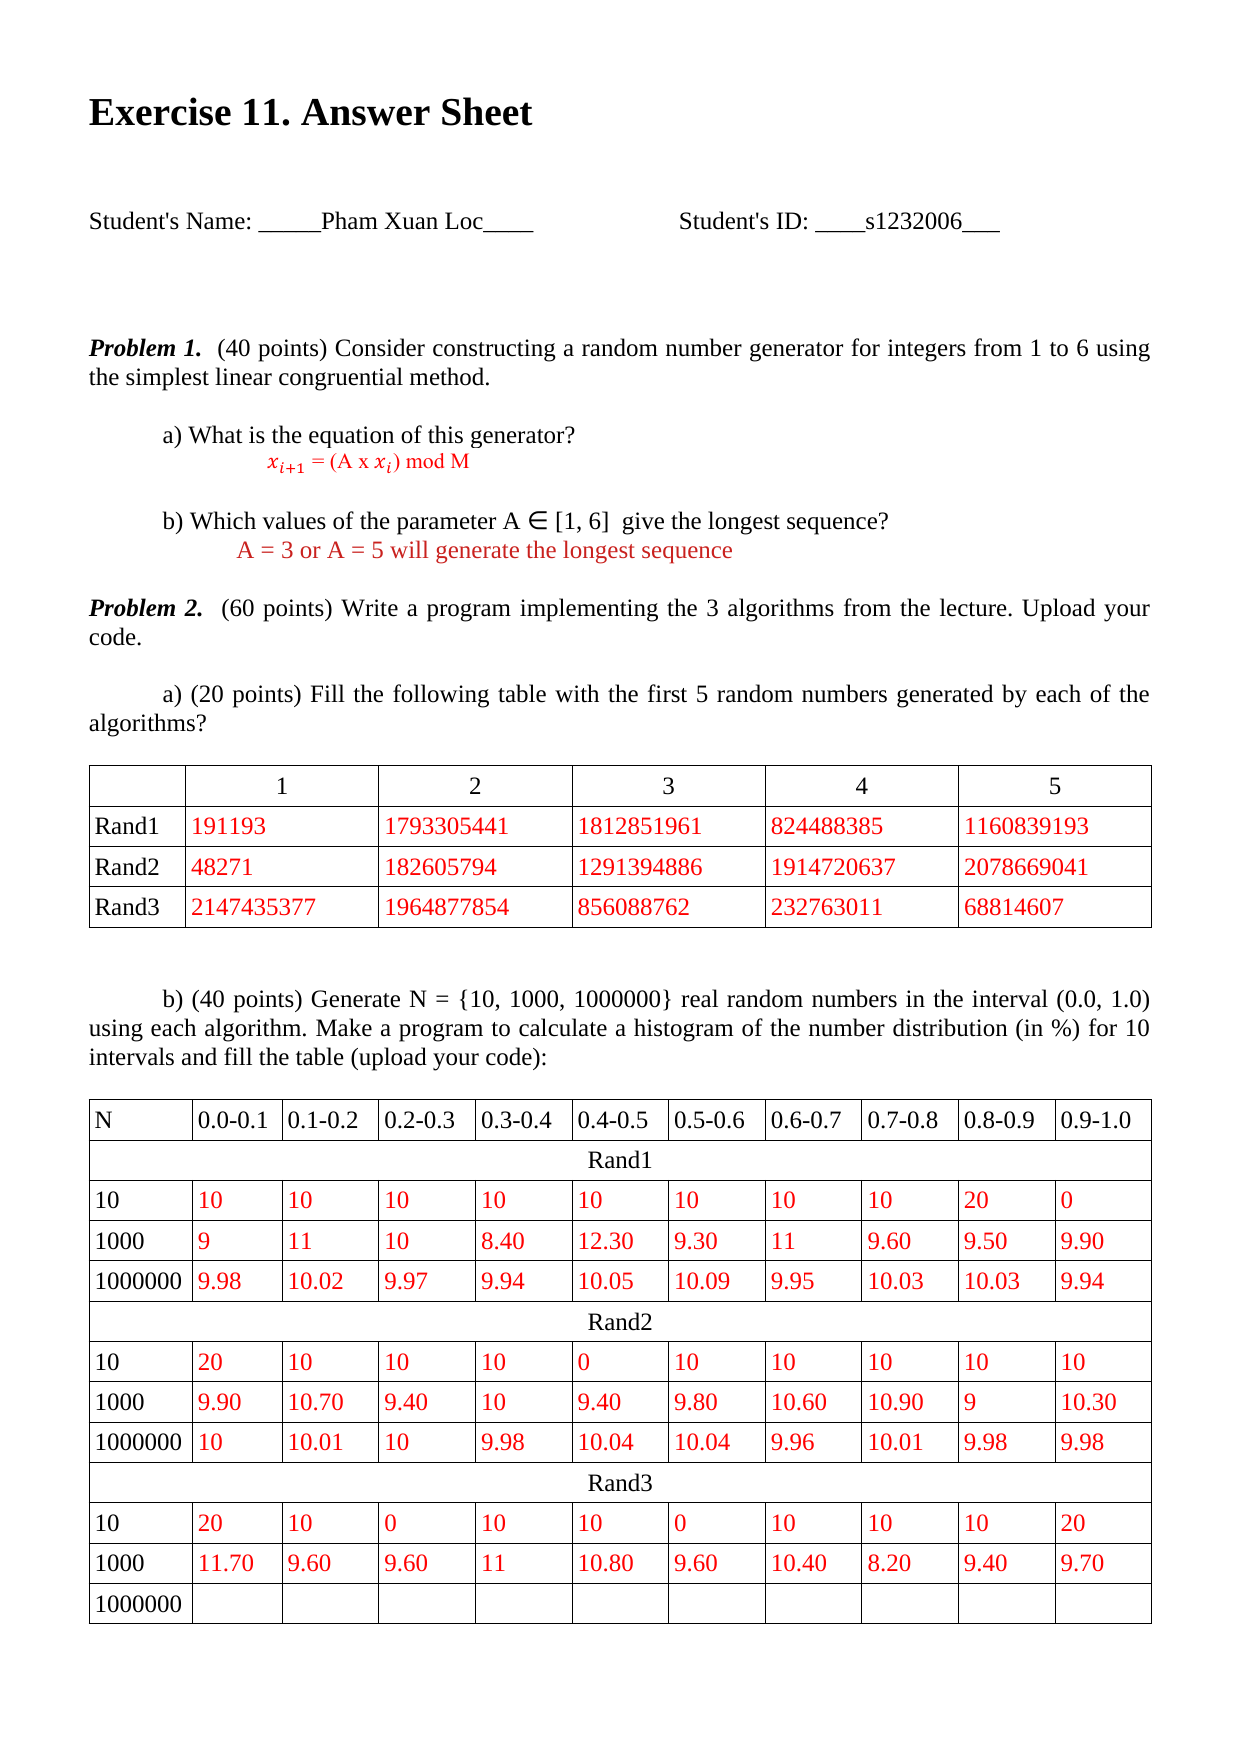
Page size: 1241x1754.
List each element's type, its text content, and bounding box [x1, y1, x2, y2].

table_cell [1056, 1584, 1151, 1623]
table_cell 9.60 [862, 1221, 958, 1260]
table_cell 10.04 [669, 1423, 765, 1462]
table_cell [476, 1584, 572, 1623]
table_cell Rand2 [90, 847, 185, 886]
table_cell 10 [283, 1503, 378, 1543]
table_cell [283, 1584, 378, 1623]
table_cell 10.80 [573, 1544, 668, 1583]
table_cell 20 [959, 1181, 1055, 1220]
table_cell 8.20 [862, 1544, 958, 1583]
table_header N [90, 1100, 192, 1139]
table_cell 20 [193, 1342, 282, 1381]
table_cell 1000 [90, 1382, 192, 1422]
table_cell 9.94 [476, 1261, 572, 1301]
table_cell 9.98 [476, 1423, 572, 1462]
text a) What is the equation of this generator? [89, 420, 1151, 448]
table_cell 10.01 [283, 1423, 378, 1462]
table_cell [862, 1584, 958, 1623]
table_cell 9.98 [1056, 1423, 1151, 1462]
table_cell 9.95 [766, 1261, 861, 1301]
table_cell 10 [959, 1503, 1055, 1543]
table_cell 10 [90, 1342, 192, 1381]
text Problem 1. (40 points) Consider constructing a random number generator for integers from 1 to 6 using the simplest linear congruential method. [89, 333, 1151, 391]
table_cell 10 [1056, 1342, 1151, 1381]
table_header 0.2-0.3 [379, 1100, 475, 1139]
table_cell 10 [476, 1181, 572, 1220]
table_cell 10 [283, 1342, 378, 1381]
table_cell [766, 1584, 861, 1623]
table_header 0.6-0.7 [766, 1100, 861, 1139]
table_cell [193, 1584, 282, 1623]
table_header 5 [959, 766, 1151, 806]
table_cell 10 [90, 1181, 192, 1220]
table_cell 9.98 [193, 1261, 282, 1301]
table_cell 48271 [186, 847, 378, 886]
table_cell 9.90 [1056, 1221, 1151, 1260]
table_cell 10 [669, 1181, 765, 1220]
table_cell 9.60 [283, 1544, 378, 1583]
table_cell 10 [959, 1342, 1055, 1381]
table_header 0.1-0.2 [283, 1100, 378, 1139]
table_cell 10.04 [573, 1423, 668, 1462]
table_cell 10 [862, 1342, 958, 1381]
table_cell Rand1 [90, 807, 185, 846]
text a) (20 points) Fill the following table with the first 5 random numbers generated by each of the algorithms? [89, 679, 1151, 737]
table_cell 10.05 [573, 1261, 668, 1301]
table_header 2 [379, 766, 572, 806]
table_cell 10 [379, 1342, 475, 1381]
table_cell 9.80 [669, 1382, 765, 1422]
table_cell 0 [379, 1503, 475, 1543]
table_cell 10.40 [766, 1544, 861, 1583]
table_cell 1000000 [90, 1584, 192, 1623]
table_cell 10 [862, 1503, 958, 1543]
table_cell 9.97 [379, 1261, 475, 1301]
table_header 0.8-0.9 [959, 1100, 1055, 1139]
table_cell 10 [862, 1181, 958, 1220]
table_cell Rand2 [90, 1302, 1151, 1341]
table_cell 10.01 [862, 1423, 958, 1462]
table_cell 0 [573, 1342, 668, 1381]
table_cell 10.02 [283, 1261, 378, 1301]
table_cell 20 [1056, 1503, 1151, 1543]
table_cell 1000000 [90, 1423, 192, 1462]
table_cell 1160839193 [959, 807, 1151, 846]
table_cell 182605794 [379, 847, 572, 886]
table_cell 10 [283, 1181, 378, 1220]
table_cell 1000 [90, 1544, 192, 1583]
table_cell 10 [476, 1342, 572, 1381]
table_cell 10.03 [959, 1261, 1055, 1301]
table_cell 12.30 [573, 1221, 668, 1260]
table_header 0.4-0.5 [573, 1100, 668, 1139]
table_cell 10 [379, 1181, 475, 1220]
table_cell 232763011 [766, 887, 958, 927]
text Exercise 11. Answer Sheet [89, 89, 1151, 134]
table_cell 10 [766, 1503, 861, 1543]
table_cell 9.60 [669, 1544, 765, 1583]
table_cell 1000000 [90, 1261, 192, 1301]
table_cell 9.98 [959, 1423, 1055, 1462]
table_cell 8.40 [476, 1221, 572, 1260]
text Problem 2. (60 points) Write a program implementing the 3 algorithms from the lecture. Upload your code. [89, 593, 1151, 650]
table_cell 10 [766, 1342, 861, 1381]
table_cell 2147435377 [186, 887, 378, 927]
table_cell 68814607 [959, 887, 1151, 927]
table_cell [669, 1584, 765, 1623]
table_header 0.5-0.6 [669, 1100, 765, 1139]
table_cell 10 [573, 1181, 668, 1220]
table_cell 2078669041 [959, 847, 1151, 886]
table_cell 10.30 [1056, 1382, 1151, 1422]
table_cell 9.40 [959, 1544, 1055, 1583]
table_cell 9.40 [379, 1382, 475, 1422]
table_cell 10 [90, 1503, 192, 1543]
text b) Which values of the parameter A ∈ [1, 6] give the longest sequence? [89, 506, 1151, 535]
table_cell 10 [476, 1503, 572, 1543]
table_cell 9.96 [766, 1423, 861, 1462]
table_cell Rand3 [90, 1463, 1151, 1502]
table_cell 11 [476, 1544, 572, 1583]
table_cell [379, 1584, 475, 1623]
table_cell 11.70 [193, 1544, 282, 1583]
table_cell 9.90 [193, 1382, 282, 1422]
table_header 0.7-0.8 [862, 1100, 958, 1139]
table_cell 10 [476, 1382, 572, 1422]
table_cell 1964877854 [379, 887, 572, 927]
table_cell 10 [379, 1423, 475, 1462]
table_cell 10 [766, 1181, 861, 1220]
text A = 3 or A = 5 will generate the longest sequence [89, 535, 1151, 564]
table_cell 9.30 [669, 1221, 765, 1260]
table_cell 10.70 [283, 1382, 378, 1422]
table_header 1 [186, 766, 378, 806]
table_cell 10 [193, 1181, 282, 1220]
table_header [90, 766, 185, 806]
table_cell 1000 [90, 1221, 192, 1260]
table_header 3 [573, 766, 765, 806]
table_cell 1914720637 [766, 847, 958, 886]
table_cell 9.50 [959, 1221, 1055, 1260]
table_cell 10.90 [862, 1382, 958, 1422]
text b) (40 points) Generate N = {10, 1000, 1000000} real random numbers in the interval (0.0, 1.0) using each algorithm. Make a program to calculate a histogram of the number distribution (in %) for 10 intervals and fill the table (upload your code): [89, 984, 1151, 1070]
table_header 0.3-0.4 [476, 1100, 572, 1139]
table_cell 9 [193, 1221, 282, 1260]
table_cell [959, 1584, 1055, 1623]
table_cell 10 [379, 1221, 475, 1260]
table_cell 191193 [186, 807, 378, 846]
table_cell [573, 1584, 668, 1623]
table_header 0.9-1.0 [1056, 1100, 1151, 1139]
table_cell 0 [669, 1503, 765, 1543]
table_cell 20 [193, 1503, 282, 1543]
table_header 4 [766, 766, 958, 806]
table_cell Rand1 [90, 1141, 1151, 1180]
table_cell 856088762 [573, 887, 765, 927]
table_cell 10 [193, 1423, 282, 1462]
table_cell 10 [573, 1503, 668, 1543]
table_header 0.0-0.1 [193, 1100, 282, 1139]
table_cell 9.94 [1056, 1261, 1151, 1301]
table_cell 10.03 [862, 1261, 958, 1301]
table_cell 10 [669, 1342, 765, 1381]
table_cell 0 [1056, 1181, 1151, 1220]
table_cell 9 [959, 1382, 1055, 1422]
table_cell 11 [766, 1221, 861, 1260]
table_cell 10.60 [766, 1382, 861, 1422]
table_cell 10.09 [669, 1261, 765, 1301]
table_cell Rand3 [90, 887, 185, 927]
table_cell 11 [283, 1221, 378, 1260]
table_cell 824488385 [766, 807, 958, 846]
table_cell 9.60 [379, 1544, 475, 1583]
table_cell 9.70 [1056, 1544, 1151, 1583]
table_cell 1793305441 [379, 807, 572, 846]
text Student's Name: _____Pham Xuan Loc____ Student's ID: ____s1232006___ [89, 206, 1151, 235]
table_cell 1291394886 [573, 847, 765, 886]
table_cell 1812851961 [573, 807, 765, 846]
table_cell 9.40 [573, 1382, 668, 1422]
